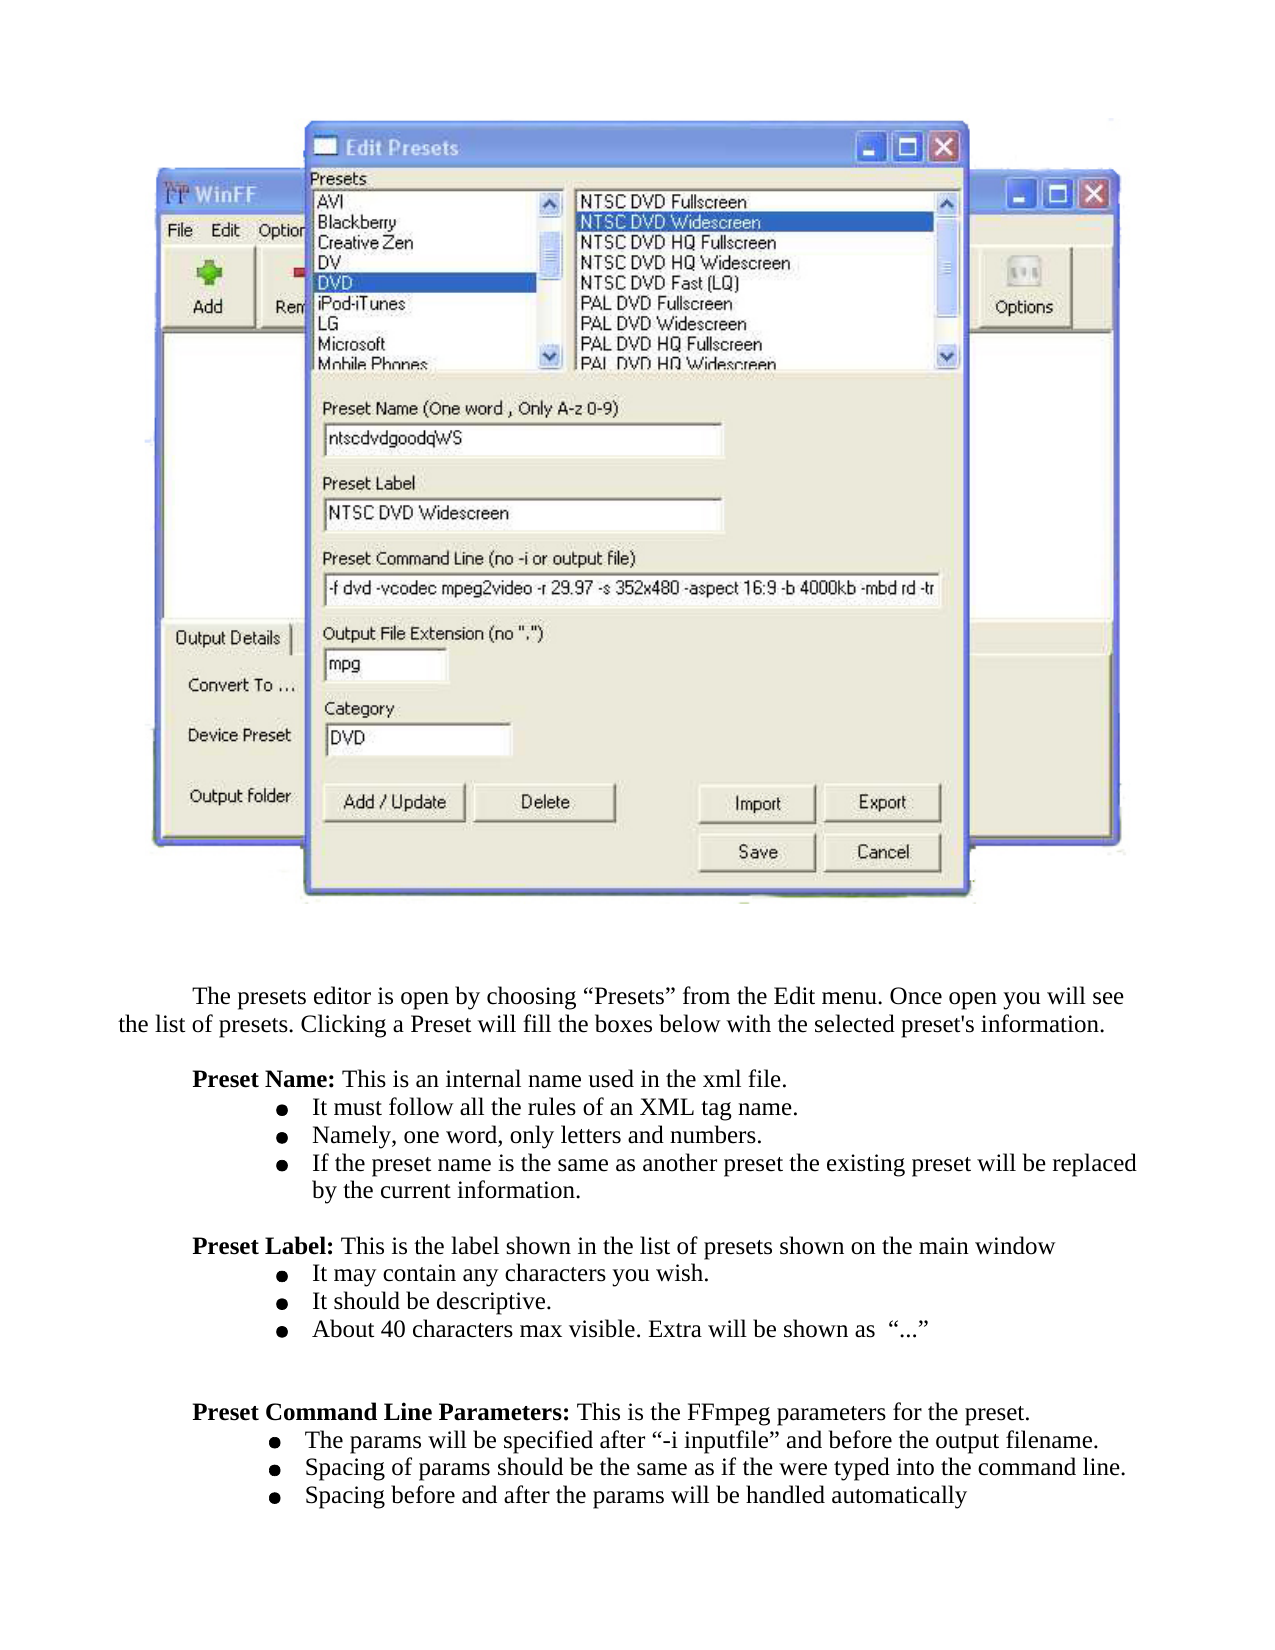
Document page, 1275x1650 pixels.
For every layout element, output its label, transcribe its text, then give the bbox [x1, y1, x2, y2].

text The presets editor is open by choosing “Presets” from the Edit menu. Once open you will see the list of presets. Clicking a Preset will fill the boxes below with the selected preset's information. [118, 982, 1157, 1038]
text Preset Label: This is the label shown in the list of presets shown on the main window [118, 1232, 1157, 1259]
list It should be descriptive. [274, 1287, 1157, 1315]
list Namely, one word, only letters and numbers. [274, 1121, 1157, 1149]
list Spacing before and after the params will be handled automatically [267, 1481, 1157, 1509]
text Preset Command Line Parameters: This is the FFmpeg parameters for the preset. [118, 1398, 1157, 1426]
list It must follow all the rules of an XML tag name. [274, 1093, 1157, 1121]
list The params will be specified after “-i inputfile” and before the output filename. [267, 1426, 1157, 1453]
list If the preset name is the same as another preset the existing preset will be replaced by the current information. [274, 1149, 1157, 1204]
picture [144, 118, 1131, 904]
text Preset Name: This is an internal name used in the xml file. [118, 1066, 1157, 1093]
list About 40 characters max visible. Extra will be shown as “...” [274, 1315, 1157, 1343]
list Spacing of params should be the same as if the were typed into the command line. [267, 1453, 1157, 1481]
list It may contain any characters you wish. [274, 1259, 1157, 1287]
